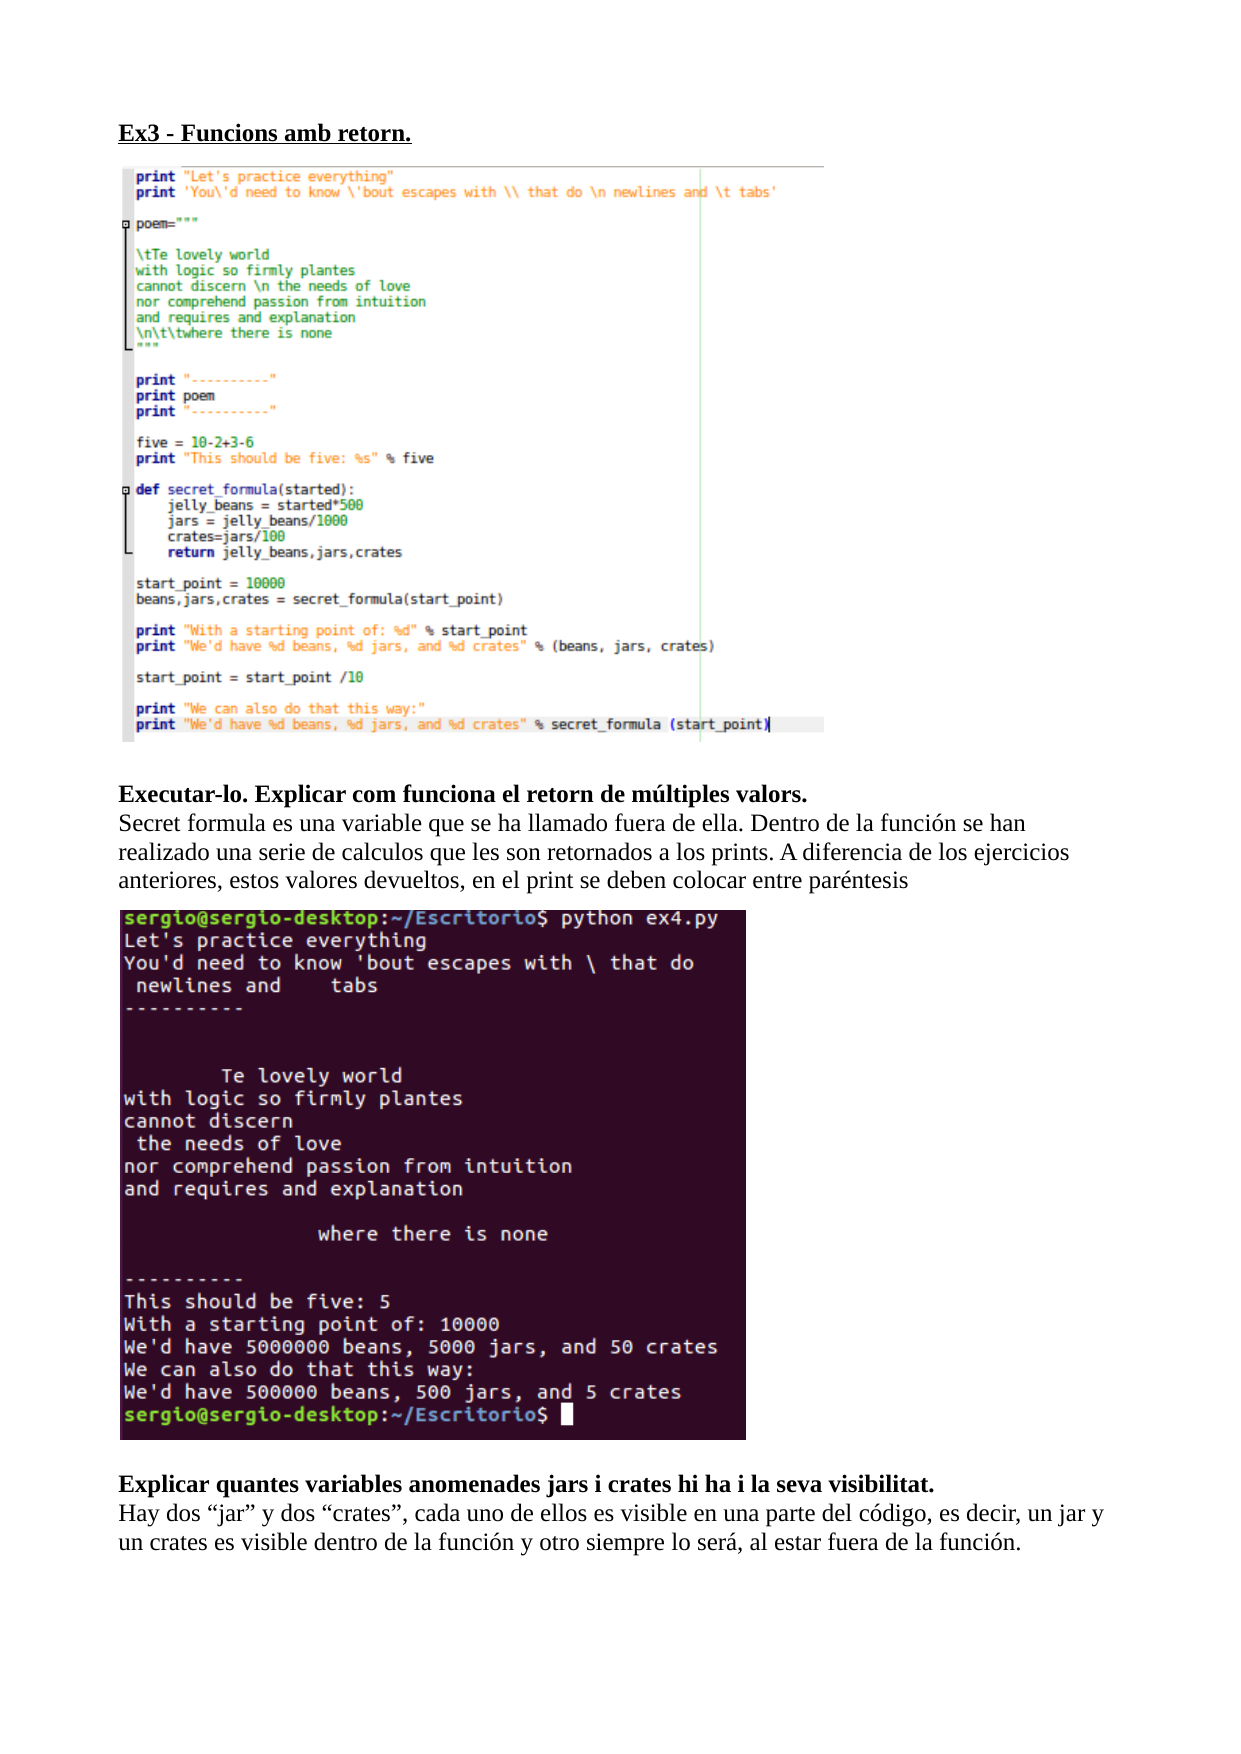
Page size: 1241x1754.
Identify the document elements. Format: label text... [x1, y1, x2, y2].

picture [122, 166, 824, 742]
text Secret formula es una variable que se ha llamado fuera de ella. Dentro de la función se han realizado una serie de calculos que les son retornados a los prints. A diferencia de los ejercicios anteriores, estos valores devueltos, en el print se deben colocar entre paréntesis [118, 808, 1122, 894]
picture [120, 910, 746, 1440]
text Executar-lo. Explicar com funciona el retorn de múltiples valors. [118, 779, 1122, 808]
text Explicar quantes variables anomenades jars i crates hi ha i la seva visibilitat. [118, 1469, 1122, 1498]
text Hay dos “jar” y dos “crates”, cada uno de ellos es visible en una parte del código, es decir, un jar y un crates es visible dentro de la función y otro siempre lo será, al estar fuera de la función. [118, 1498, 1122, 1556]
text Ex3 - Funcions amb retorn. [118, 118, 1122, 147]
